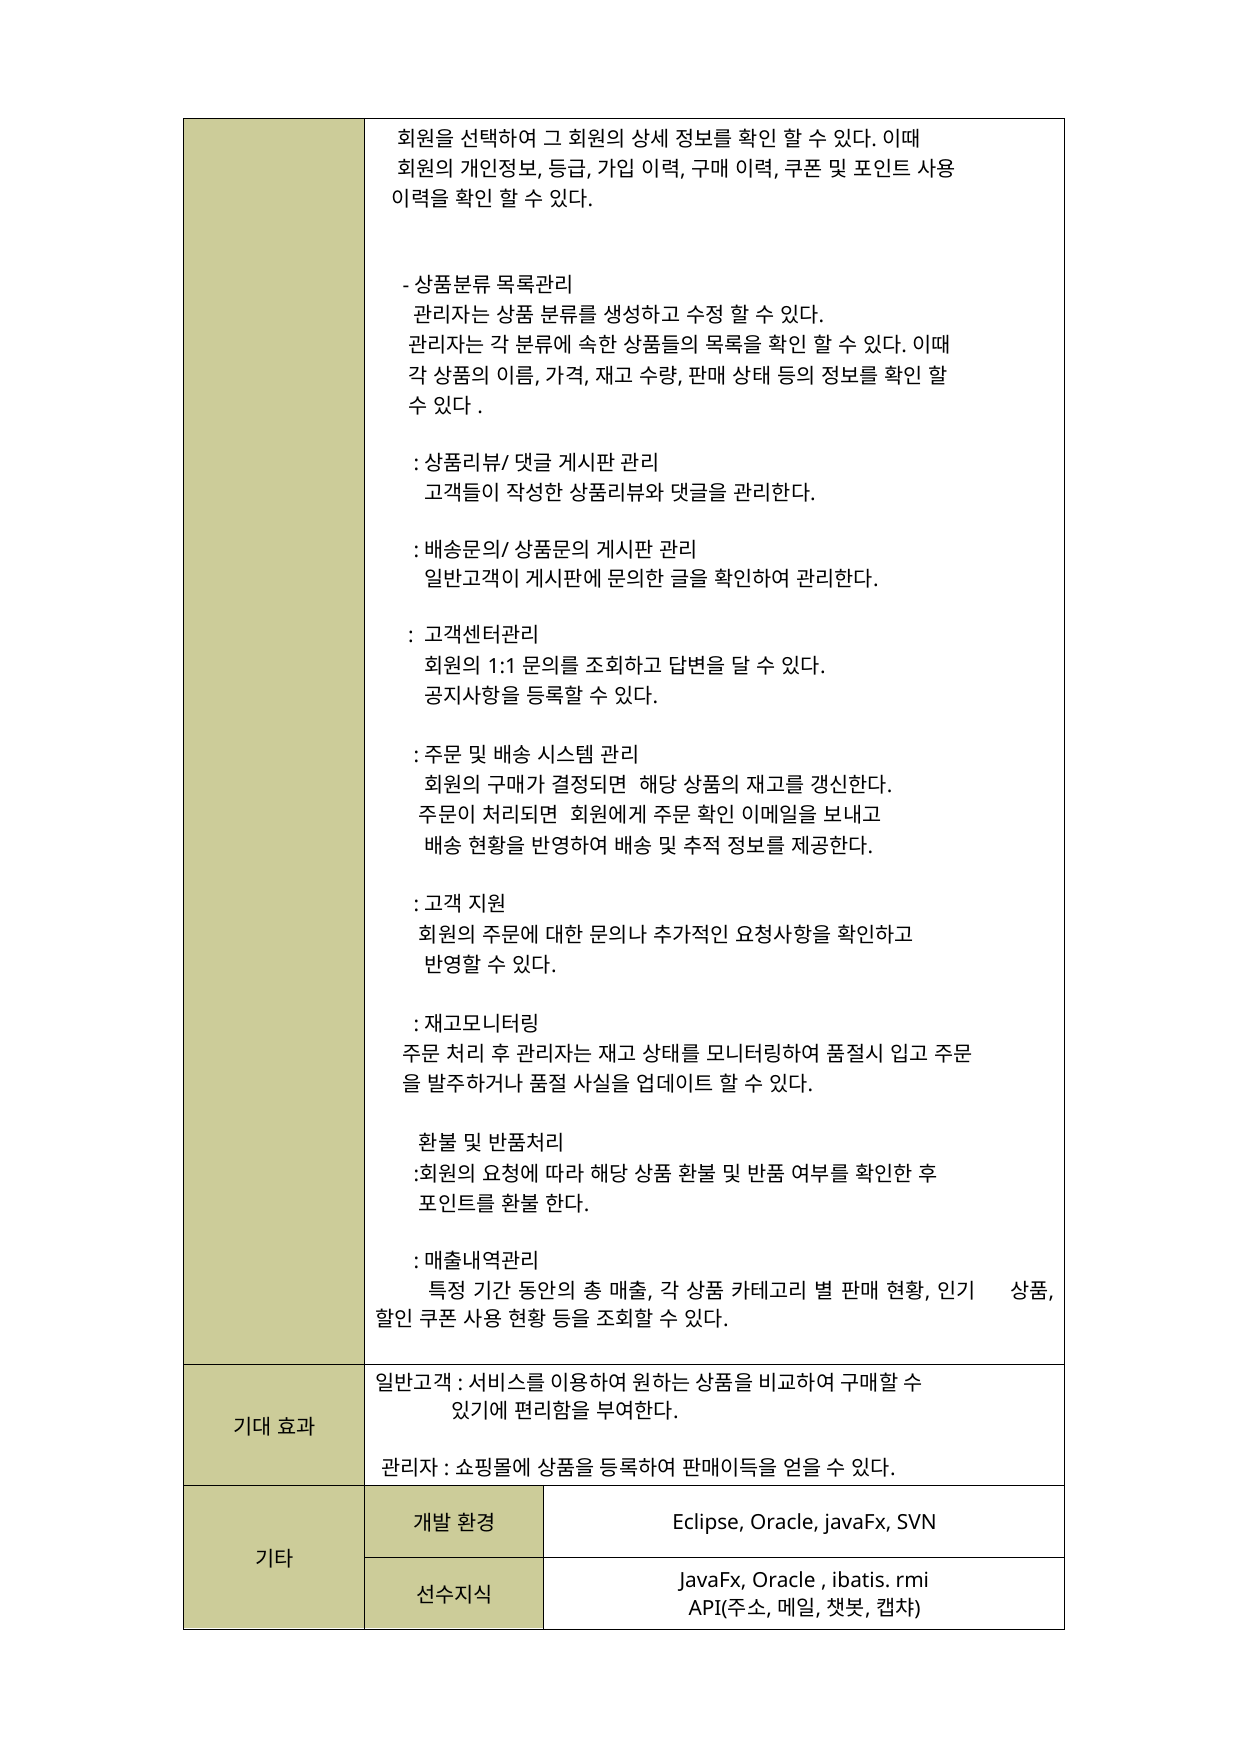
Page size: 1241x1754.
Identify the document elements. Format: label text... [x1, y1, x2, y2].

table_cell 기타 [184, 1486, 364, 1628]
table_cell Eclipse, Oracle, javaFx, SVN [544, 1486, 1064, 1557]
table_cell 기대 효과 [184, 1365, 364, 1485]
table_cell [184, 119, 364, 1364]
table_cell 일반고객 : 서비스를 이용하여 원하는 상품을 비교하여 구매할 수 있기에 편리함을 부여한다. 관리자 : 쇼핑몰에 상품을 등록하여 판매이득을 얻을 수 있다. [365, 1365, 1064, 1485]
table_cell 회원을 선택하여 그 회원의 상세 정보를 확인 할 수 있다. 이때 회원의 개인정보, 등급, 가입 이력, 구매 이력, 쿠폰 및 포인트 사용 이력을 확인 할 수 있다. - 상품분류 목록관리 관리자는 상품 분류를 생성하고 수정 할 수 있다. 관리자는 각 분류에 속한 상품들의 목록을 확인 할 수 있다. 이때 각 상품의 이름, 가격, 재고 수량, 판매 상태 등의 정보를 확인 할 수 있다 . : 상품리뷰/ 댓글 게시판 관리 고객들이 작성한 상품리뷰와 댓글을 관리한다. : 배송문의/ 상품문의 게시판 관리 일반고객이 게시판에 문의한 글을 확인하여 관리한다. : 고객센터관리 회원의 1:1 문의를 조회하고 답변을 달 수 있다. 공지사항을 등록할 수 있다. : 주문 및 배송 시스템 관리 회원의 구매가 결정되면 해당 상품의 재고를 갱신한다. 주문이 처리되면 회원에게 주문 확인 이메일을 보내고 배송 현황을 반영하여 배송 및 추적 정보를 제공한다. : 고객 지원 회원의 주문에 대한 문의나 추가적인 요청사항을 확인하고 반영할 수 있다. : 재고모니터링 주문 처리 후 관리자는 재고 상태를 모니터링하여 품절시 입고 주문 을 발주하거나 품절 사실을 업데이트 할 수 있다. 환불 및 반품처리 :회원의 요청에 따라 해당 상품 환불 및 반품 여부를 확인한 후 포인트를 환불 한다. : 매출내역관리 특정 기간 동안의 총 매출, 각 상품 카테고리 별 판매 현황, 인기 상품, 할인 쿠폰 사용 현황 등을 조회할 수 있다. [365, 119, 1064, 1364]
table_cell 개발 환경 [365, 1486, 543, 1557]
table_cell 선수지식 [365, 1558, 543, 1628]
table_cell JavaFx, Oracle , ibatis. rmi API(주소, 메일, 챗봇, 캡챠) [544, 1558, 1064, 1628]
